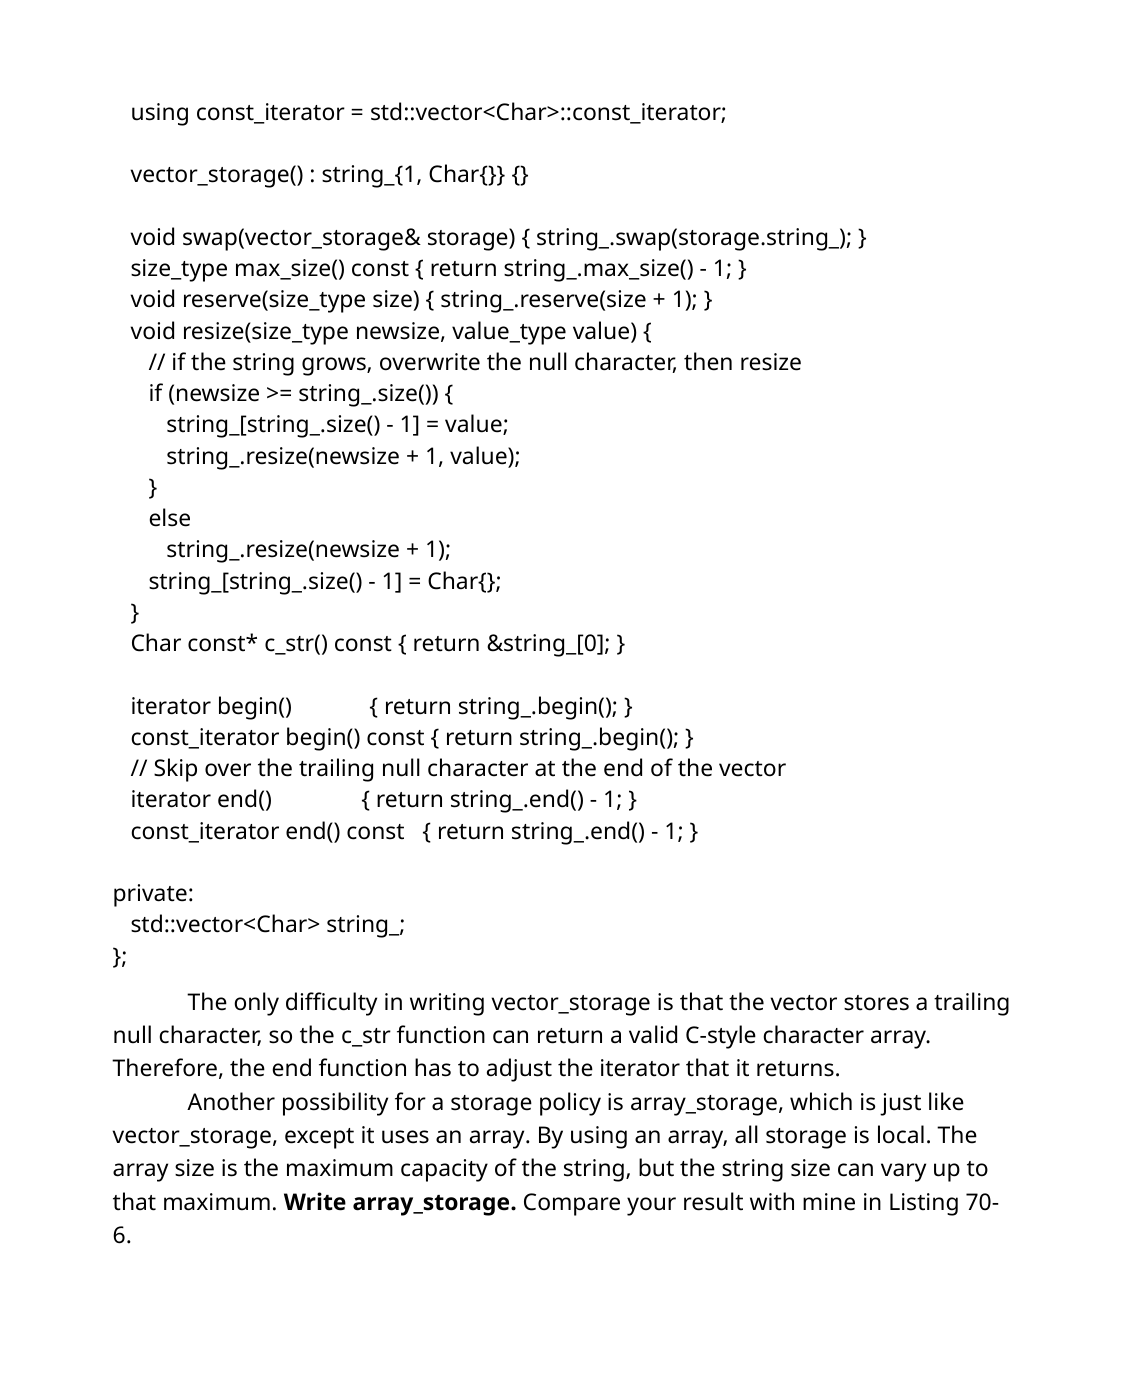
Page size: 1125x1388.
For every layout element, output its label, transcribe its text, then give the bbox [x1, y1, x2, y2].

text iterator begin() { return string_.begin(); } [112, 690, 1012, 721]
text string_[string_.size() - 1] = Char{}; [112, 565, 1012, 596]
text using const_iterator = std::vector<Char>::const_iterator; [112, 96, 1012, 127]
text } [112, 596, 1012, 627]
text private: [112, 877, 1012, 908]
text // if the string grows, overwrite the null character, then resize [112, 346, 1012, 377]
text }; [112, 940, 1012, 971]
text void resize(size_type newsize, value_type value) { [112, 315, 1012, 346]
text void swap(vector_storage& storage) { string_.swap(storage.string_); } [112, 221, 1012, 252]
text vector_storage() : string_{1, Char{}} {} [112, 158, 1012, 190]
text std::vector<Char> string_; [112, 908, 1012, 940]
text Another possibility for a storage policy is array_storage, which is just like vector_storage, except it uses an array. By using an array, all storage is local. The array size is the maximum capacity of the string, but the string size can vary up to that maximum. Write array_storage. Compare your result with mine in Listing 70-6. [112, 1083, 1012, 1250]
text string_.resize(newsize + 1); [112, 533, 1012, 565]
text size_type max_size() const { return string_.max_size() - 1; } [112, 252, 1012, 283]
text // Skip over the trailing null character at the end of the vector [112, 752, 1012, 783]
text void reserve(size_type size) { string_.reserve(size + 1); } [112, 283, 1012, 315]
text iterator end() { return string_.end() - 1; } [112, 783, 1012, 815]
text if (newsize >= string_.size()) { [112, 377, 1012, 408]
text The only difficulty in writing vector_storage is that the vector stores a trailing null character, so the c_str function can return a valid C-style character array. Therefore, the end function has to adjust the iterator that it returns. [112, 983, 1012, 1083]
text const_iterator end() const { return string_.end() - 1; } [112, 815, 1012, 846]
text string_.resize(newsize + 1, value); [112, 440, 1012, 471]
text } [112, 471, 1012, 502]
text const_iterator begin() const { return string_.begin(); } [112, 721, 1012, 752]
text string_[string_.size() - 1] = value; [112, 408, 1012, 440]
text else [112, 502, 1012, 533]
text Char const* c_str() const { return &string_[0]; } [112, 627, 1012, 658]
